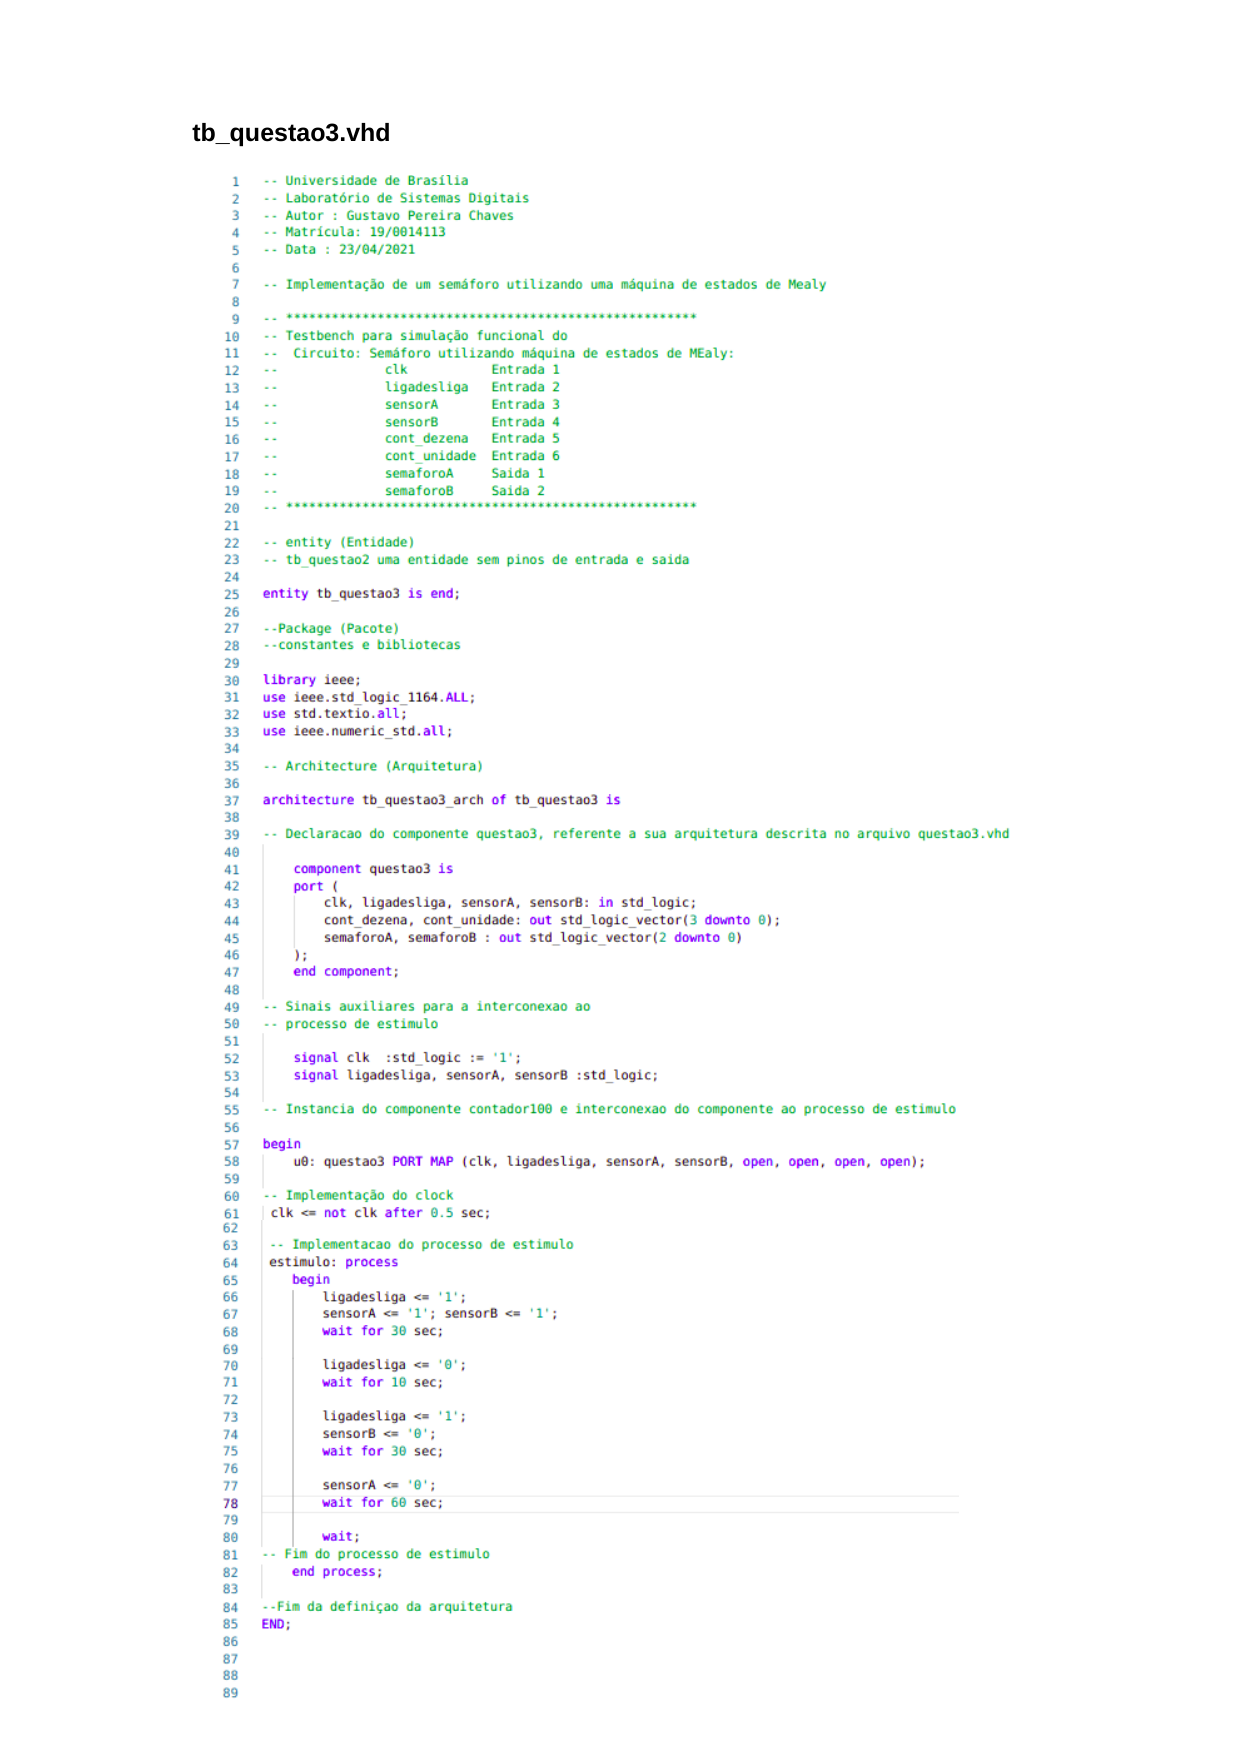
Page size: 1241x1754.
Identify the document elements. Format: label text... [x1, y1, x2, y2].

text tb_questao3.vhd [118, 118, 1122, 147]
picture [220, 175, 1020, 1705]
